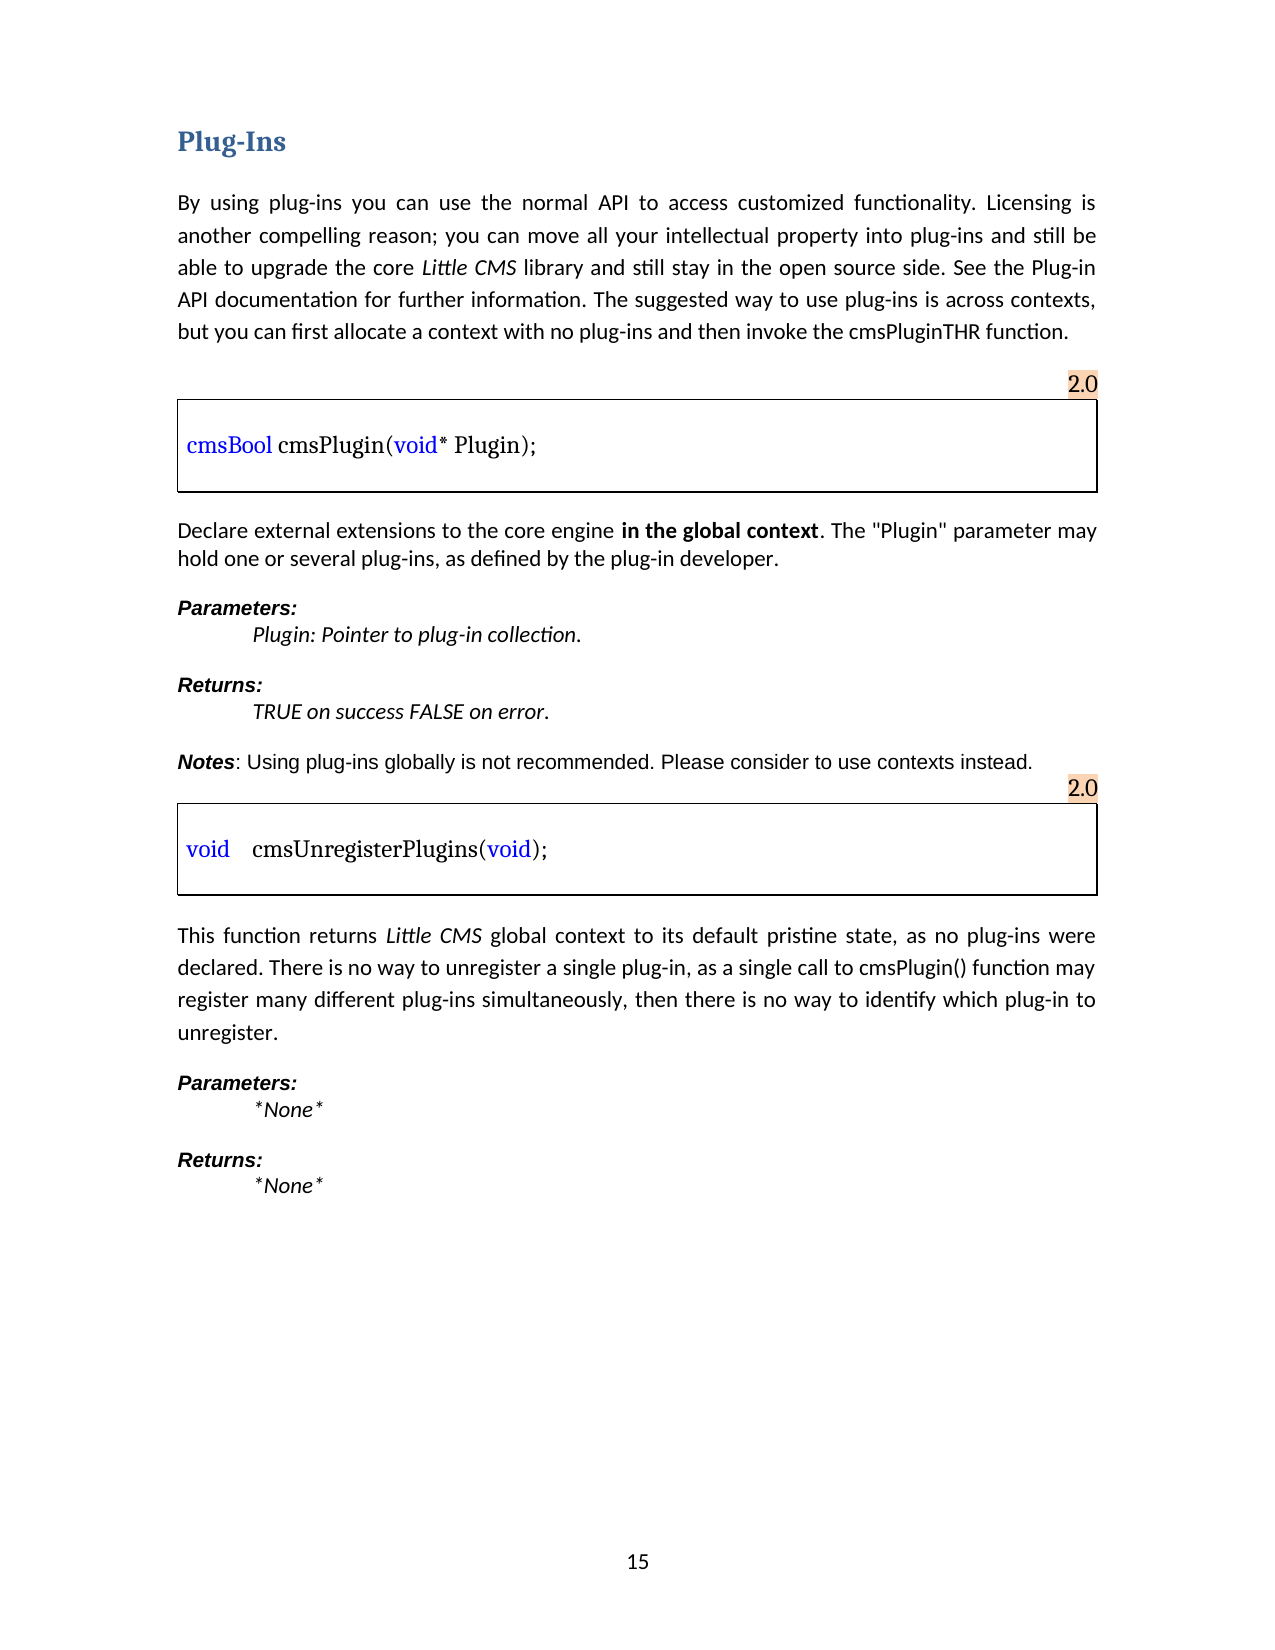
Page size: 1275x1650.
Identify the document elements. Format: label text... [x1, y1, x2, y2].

text Returns: [177, 1148, 1098, 1172]
text By using plug-ins you can use the normal API to access customized functionality. Licensing is another compelling reason; you can move all your intellectual property into plug-ins and still be able to upgrade the core Little CMS library and still stay in the open source side. See the Plug-in API documentation for further information. The suggested way to use plug-ins is across contexts, but you can first allocate a context with no plug-ins and then invoke the cmsPluginTHR function. [177, 188, 1098, 345]
text Returns: [177, 673, 1098, 697]
text TRUE on success FALSE on error. [177, 697, 1098, 725]
text Plugin: Pointer to plug-in collection. [177, 620, 1098, 648]
text Notes: Using plug-ins globally is not recommended. Please consider to use contexts instead. [177, 750, 1098, 774]
text cmsBool cmsPlugin(void* Plugin); [178, 428, 1096, 457]
text void cmsUnregisterPlugins(void); [178, 831, 1096, 860]
text *None* [177, 1095, 1098, 1123]
text This function returns Little CMS global context to its default pristine state, as no plug-ins were declared. There is no way to unregister a single plug-in, as a single call to cmsPlugin() function may register many different plug-ins simultaneously, then there is no way to identify which plug-in to unregister. [177, 921, 1098, 1046]
text *None* [177, 1172, 1098, 1200]
text Parameters: [177, 1071, 1098, 1095]
text Declare external extensions to the core engine in the global context. The "Plugin" parameter may hold one or several plug-ins, as defined by the plug-in developer. [177, 516, 1098, 572]
subtitle Plug-Ins [177, 125, 1098, 158]
text 2.0 [177, 370, 1068, 399]
text Parameters: [177, 596, 1098, 620]
text 2.0 [177, 774, 1068, 803]
